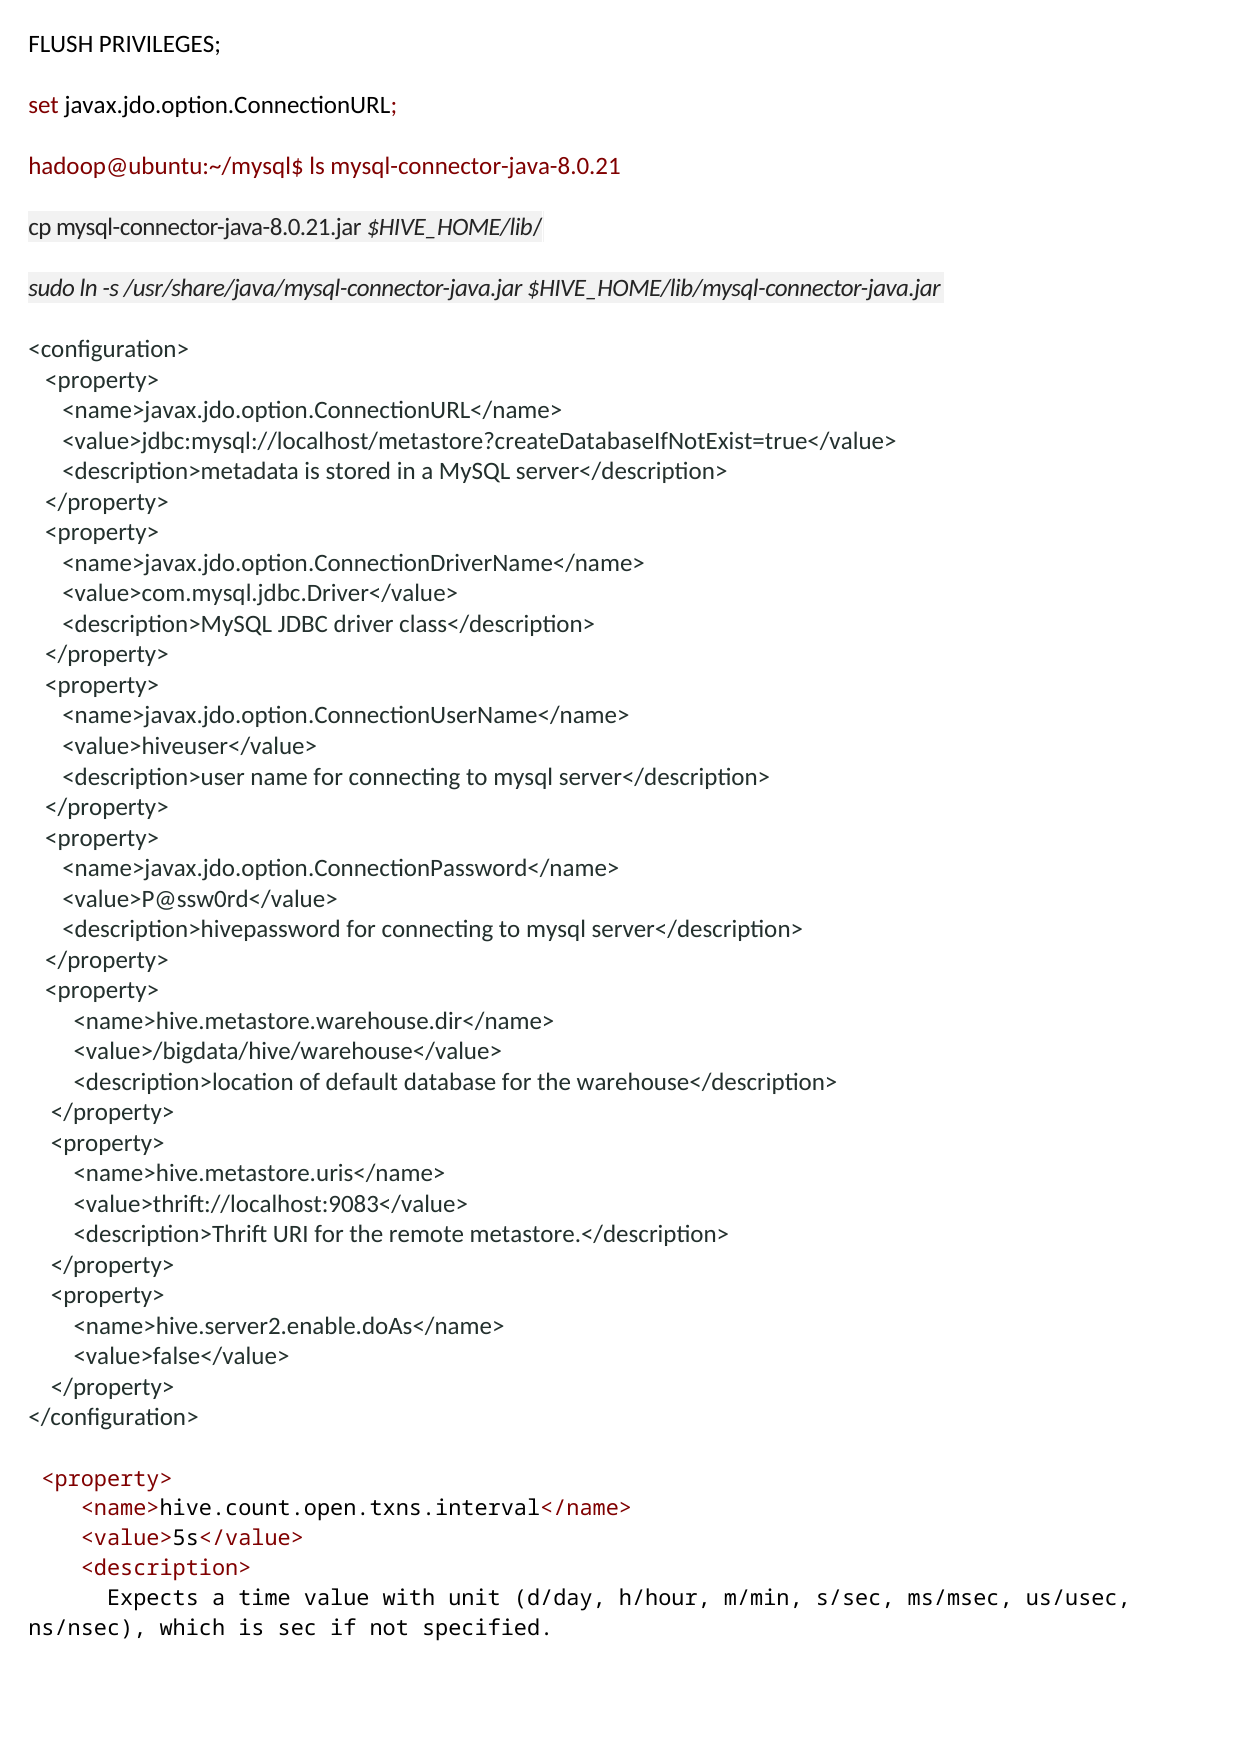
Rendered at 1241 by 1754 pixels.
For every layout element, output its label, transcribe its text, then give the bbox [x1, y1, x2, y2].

text <property> [28, 1127, 1200, 1157]
text <property> [28, 669, 1200, 699]
text <property> [28, 516, 1200, 547]
text </property> [28, 944, 1200, 974]
text <property> [28, 1279, 1200, 1310]
text </property> [28, 486, 1200, 516]
text <configuration> [28, 333, 1200, 364]
text <description>MySQL JDBC driver class</description> [28, 608, 1200, 638]
text </property> [28, 1249, 1200, 1279]
text <name>hive.metastore.uris</name> [28, 1157, 1200, 1188]
text </property> [28, 1371, 1200, 1402]
text <name>hive.count.open.txns.interval</name> [28, 1492, 1200, 1522]
text <name>javax.jdo.option.ConnectionPassword</name> [28, 852, 1200, 883]
text <value>/bigdata/hive/warehouse</value> [28, 1035, 1200, 1066]
text </property> [28, 1096, 1200, 1127]
text <value>P@ssw0rd</value> [28, 883, 1200, 913]
text </property> [28, 638, 1200, 669]
text FLUSH PRIVILEGES; [28, 28, 1200, 59]
text <description>location of default database for the warehouse</description> [28, 1066, 1200, 1096]
text <name>javax.jdo.option.ConnectionDriverName</name> [28, 547, 1200, 577]
text <description>metadata is stored in a MySQL server</description> [28, 455, 1200, 486]
text <description>user name for connecting to mysql server</description> [28, 761, 1200, 791]
text <description> [28, 1552, 1200, 1582]
text <name>javax.jdo.option.ConnectionUserName</name> [28, 699, 1200, 730]
text <description>hivepassword for connecting to mysql server</description> [28, 913, 1200, 944]
text <value>hiveuser</value> [28, 730, 1200, 761]
text Expects a time value with unit (d/day, h/hour, m/min, s/sec, ms/msec, us/usec, ns/nsec), which is sec if not specified. [28, 1582, 1200, 1641]
text <name>javax.jdo.option.ConnectionURL</name> [28, 394, 1200, 425]
text </configuration> [28, 1402, 1200, 1432]
text <value>false</value> [28, 1341, 1200, 1371]
text </property> [28, 791, 1200, 822]
text cp mysql-connector-java-8.0.21.jar $HIVE_HOME/lib/ [28, 211, 1200, 242]
text <name>hive.metastore.warehouse.dir</name> [28, 1005, 1200, 1035]
text hadoop@ubuntu:~/mysql$ ls mysql-connector-java-8.0.21 [28, 150, 1200, 181]
text set javax.jdo.option.ConnectionURL; [28, 89, 1200, 120]
text <property> [28, 1463, 1200, 1492]
text <name>hive.server2.enable.doAs</name> [28, 1310, 1200, 1341]
text <property> [28, 974, 1200, 1005]
text <property> [28, 364, 1200, 394]
text <value>thrift://localhost:9083</value> [28, 1188, 1200, 1218]
text sudo ln -s /usr/share/java/mysql-connector-java.jar $HIVE_HOME/lib/mysql-connector-java.jar [28, 272, 1200, 303]
text <property> [28, 822, 1200, 852]
text <value>com.mysql.jdbc.Driver</value> [28, 577, 1200, 608]
text <value>5s</value> [28, 1522, 1200, 1552]
text <description>Thrift URI for the remote metastore.</description> [28, 1218, 1200, 1249]
text <value>jdbc:mysql://localhost/metastore?createDatabaseIfNotExist=true</value> [28, 425, 1200, 455]
